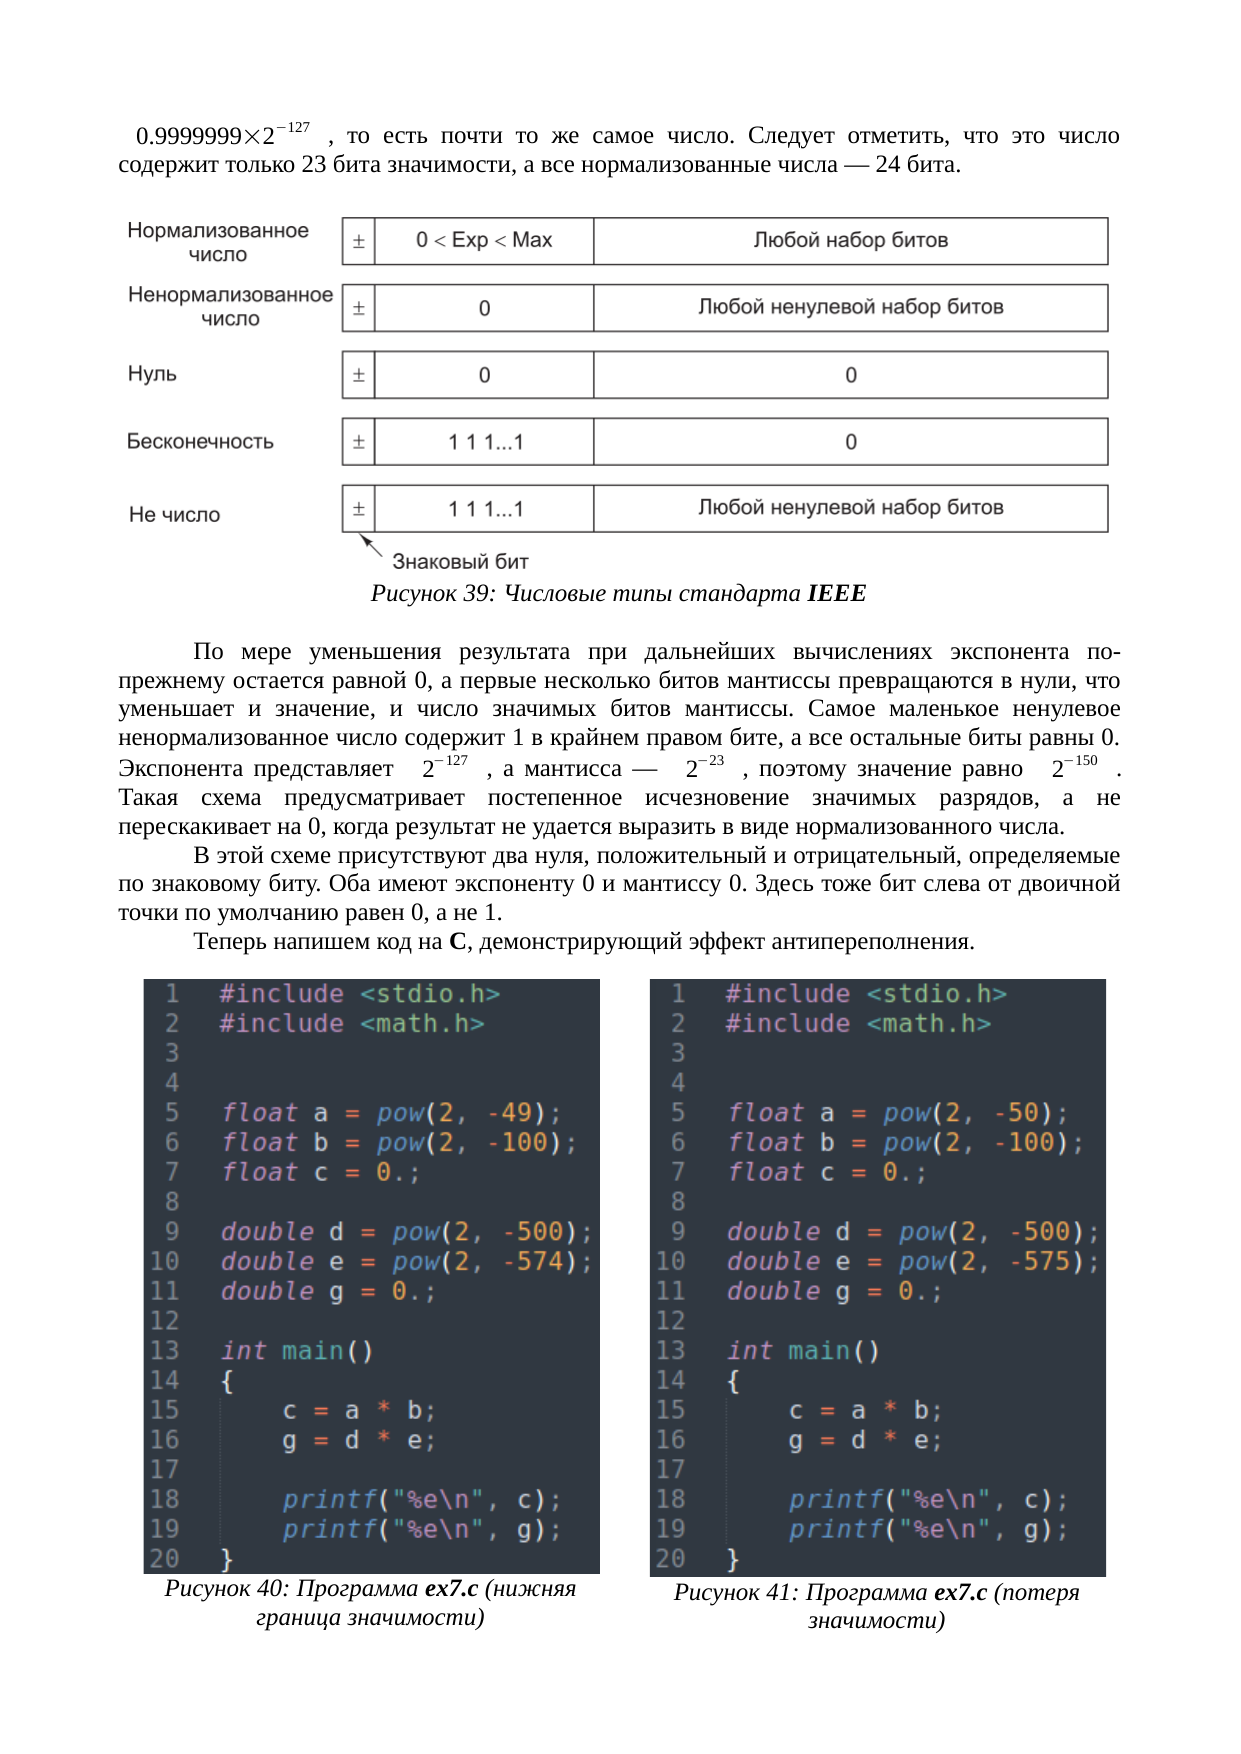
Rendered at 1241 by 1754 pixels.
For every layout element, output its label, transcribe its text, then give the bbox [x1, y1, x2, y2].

text В этой схеме присутствуют два нуля, положительный и отрицательный, определяемые по знаковому биту. Оба имеют экспоненту 0 и мантиссу 0. Здесь тоже бит слева от двоичной точки по умолчанию равен 0, а не 1. [118, 840, 1122, 926]
text Самое маленькое нормализованное число с одинарной точностью содержит 1 в экспоненте и 0 в мантиссе и представляет . Самое большое ненормализованное число содержит 0 в экспоненте и все единицы в мантиссе и представляет примерно , то есть почти то же самое число. Следует отметить, что это число содержит только 23 бита значимости, а все нормализованные числа — 24 бита. [118, 118, 1122, 178]
text Теперь напишем код на С, демонстрирующий эффект антипереполнения. [118, 926, 1122, 955]
text Рисунок 41: Программа ex7.c (потеря значимости) [650, 1577, 1106, 1634]
picture [143, 979, 600, 1574]
picture [118, 203, 1123, 579]
text Рисунок 40: Программа ex7.c (нижняя граница значимости) [143, 1574, 600, 1631]
text По мере уменьшения результата при дальнейших вычислениях экспонента по-прежнему остается равной 0, а первые несколько битов мантиссы превращаются в нули, что уменьшает и значение, и число значимых битов мантиссы. Самое маленькое ненулевое ненормализованное число содержит 1 в крайнем правом бите, а все остальные биты равны 0. Экспонента представляет , а мантисса — , поэтому значение равно . Такая схема предусматривает постепенное исчезновение значимых разрядов, а не перескакивает на 0, когда результат не удается выразить в виде нормализованного числа. [118, 636, 1122, 840]
text Рисунок 39: Числовые типы стандарта IEEE [118, 579, 1122, 607]
picture [649, 979, 1107, 1577]
